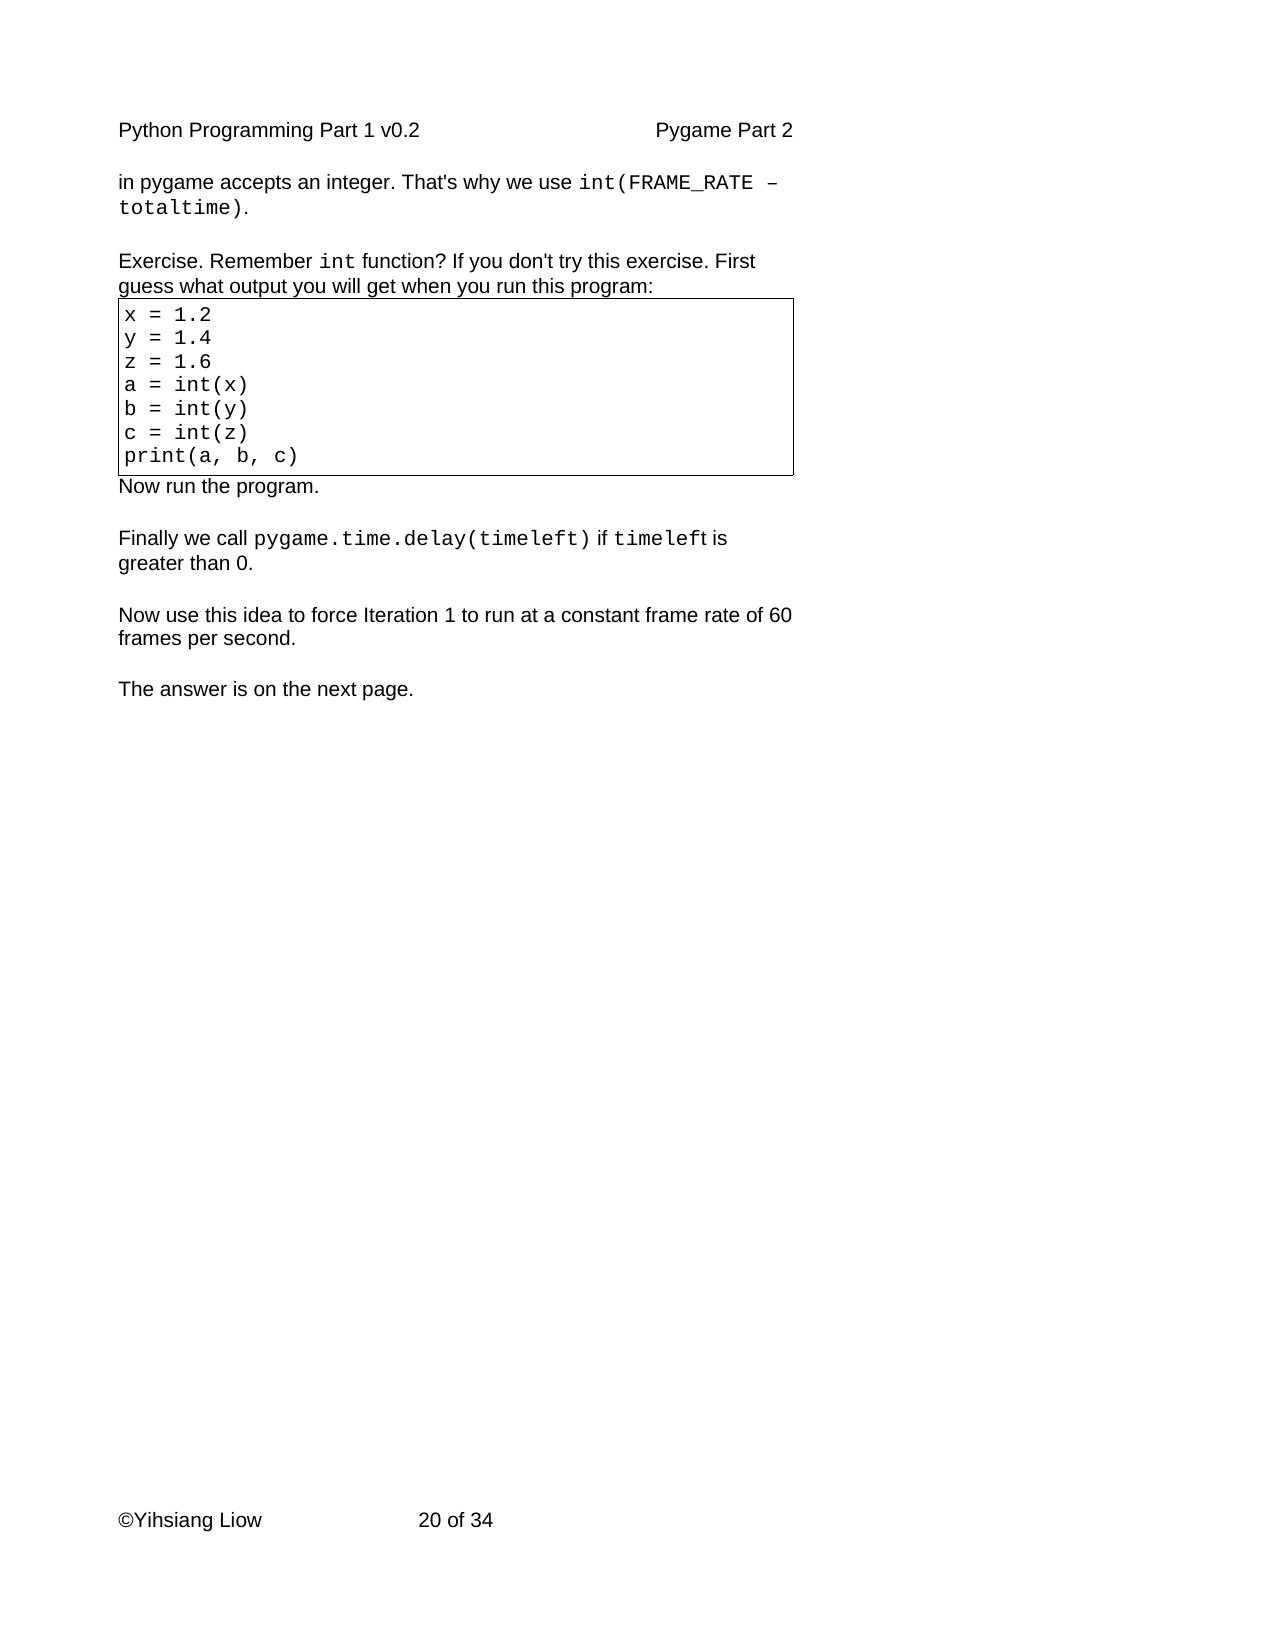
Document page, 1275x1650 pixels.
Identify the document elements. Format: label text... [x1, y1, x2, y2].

text Finally we call pygame.time.delay(timeleft) if timeleft is greater than 0. [118, 526, 793, 575]
text Exercise. Remember int function? If you don't try this exercise. First guess what output you will get when you run this program: [118, 249, 793, 298]
text in pygame accepts an integer. That's why we use int(FRAME_RATE – totaltime). [118, 171, 793, 221]
text Now use this idea to force Iteration 1 to run at a constant frame rate of 60 frames per second. [118, 603, 793, 649]
text Now run the program. [118, 476, 793, 498]
table_header x = 1.2 y = 1.4 z = 1.6 a = int(x) b = int(y) c = int(z) print(a, b, c) [119, 299, 793, 475]
text The answer is on the next page. [118, 678, 793, 701]
